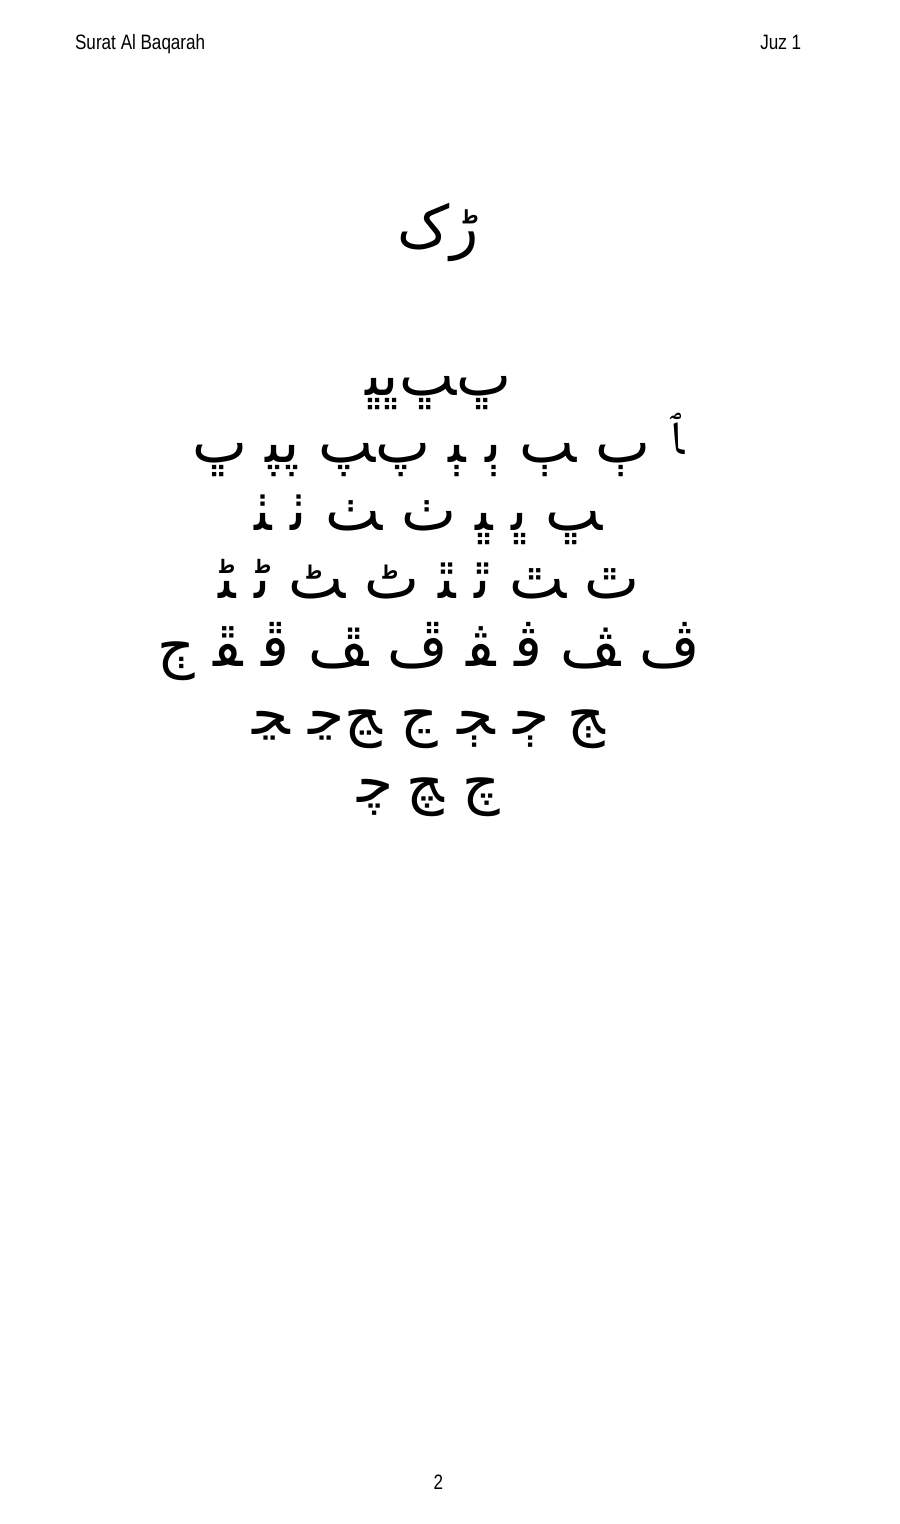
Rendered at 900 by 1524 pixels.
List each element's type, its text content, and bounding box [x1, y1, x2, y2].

text ﭑ ﭒ ﭓ ﭔ ﭕ ﭖﭗ ﭘﭙ ﭚ [75, 409, 801, 477]
text ﮌﮎ [75, 193, 801, 261]
text ﭳ ﭴ ﭵ ﭶ ﭷﭸ ﭹ [75, 680, 801, 748]
text ﭛ ﭜ ﭝ ﭞ ﭟ ﭠ ﭡ [75, 477, 801, 544]
text ﭪ ﭫ ﭬ ﭭ ﭮ ﭯ ﭰ ﭱ ﭲ [75, 612, 801, 680]
text ﭺ ﭻ ﭼ [75, 748, 801, 816]
text ﭢ ﭣ ﭤ ﭥ ﭦ ﭧ ﭨ ﭩ [75, 544, 801, 612]
text ﭚﭛﭜﭝ [75, 341, 801, 409]
